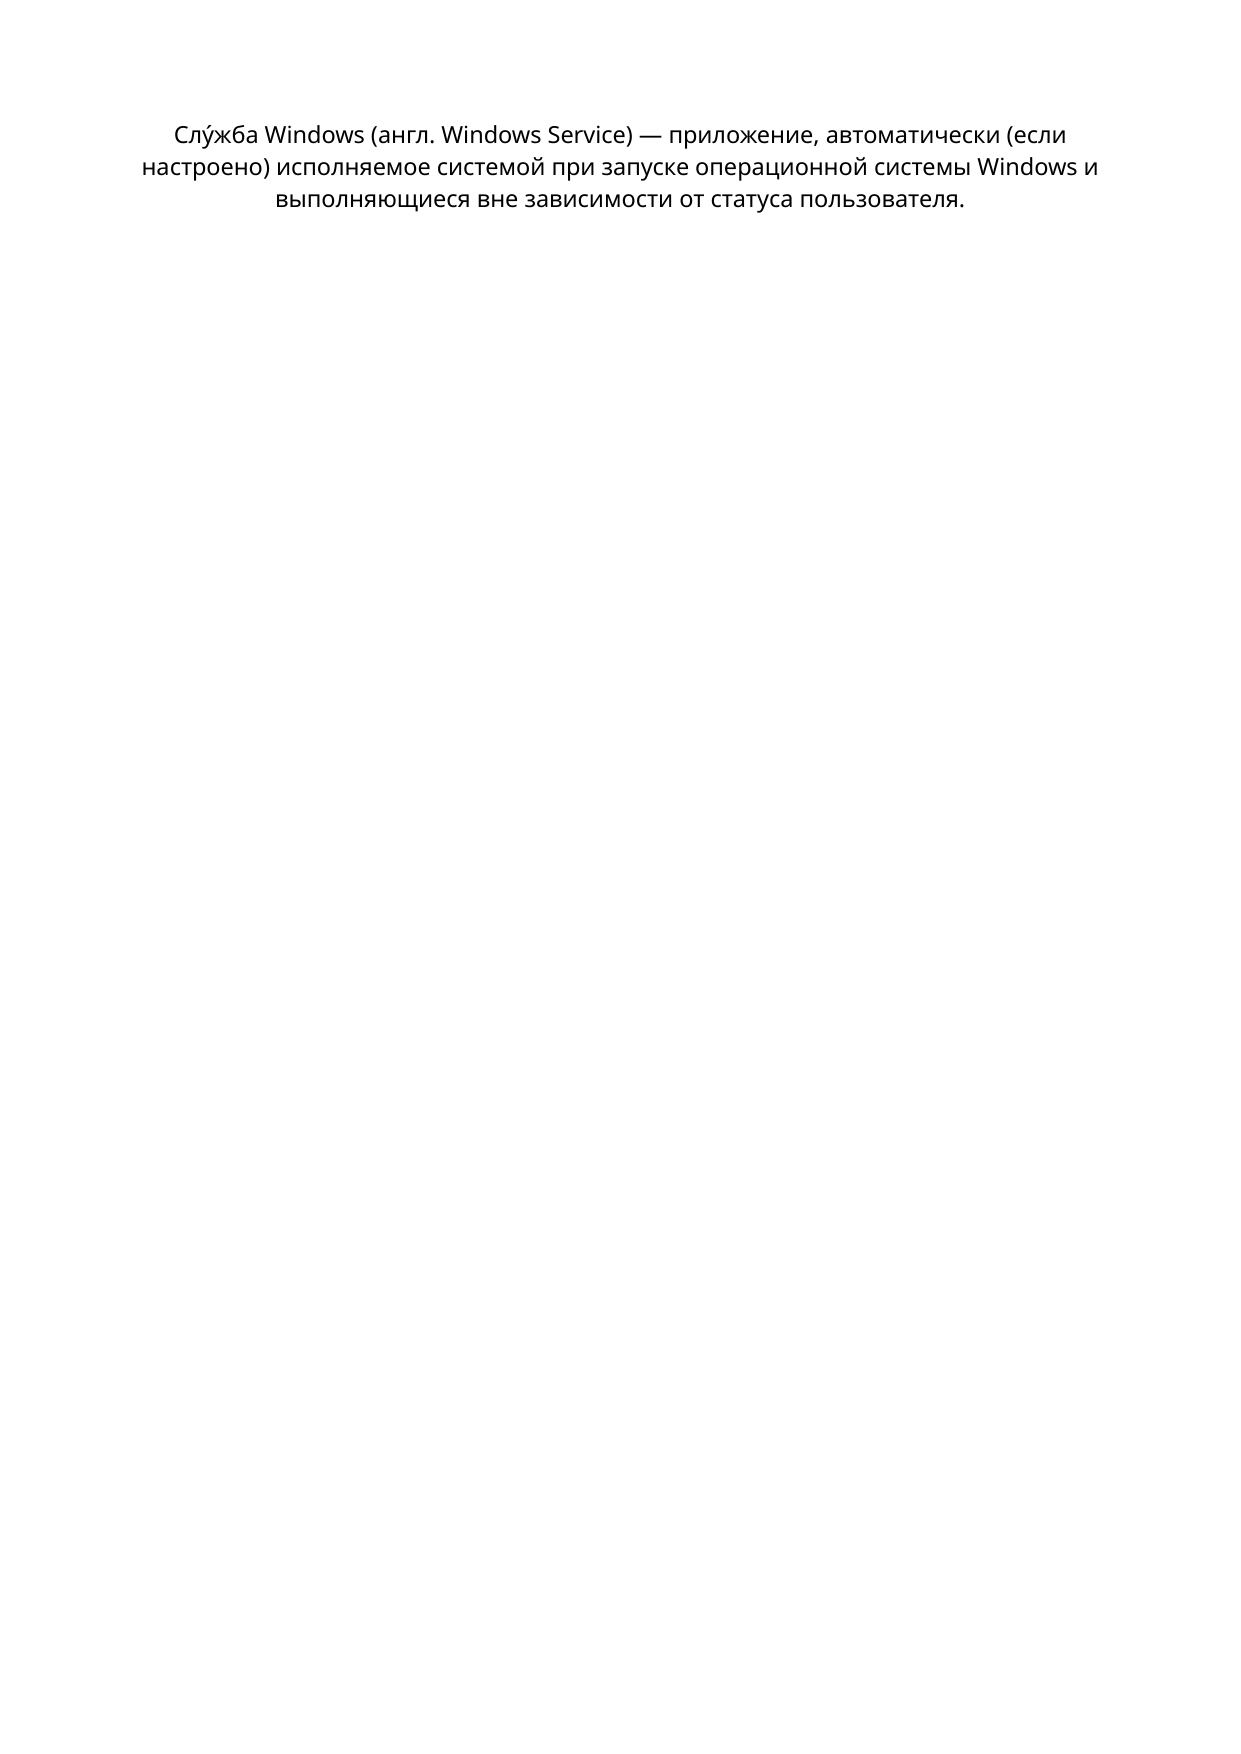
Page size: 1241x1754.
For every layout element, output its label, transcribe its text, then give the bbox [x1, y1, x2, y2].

text Слу́жба Windows (англ. Windows Service) — приложение, автоматически (если настроено) исполняемое системой при запуске операционной системы Windows и выполняющиеся вне зависимости от статуса пользователя. [118, 118, 1122, 214]
